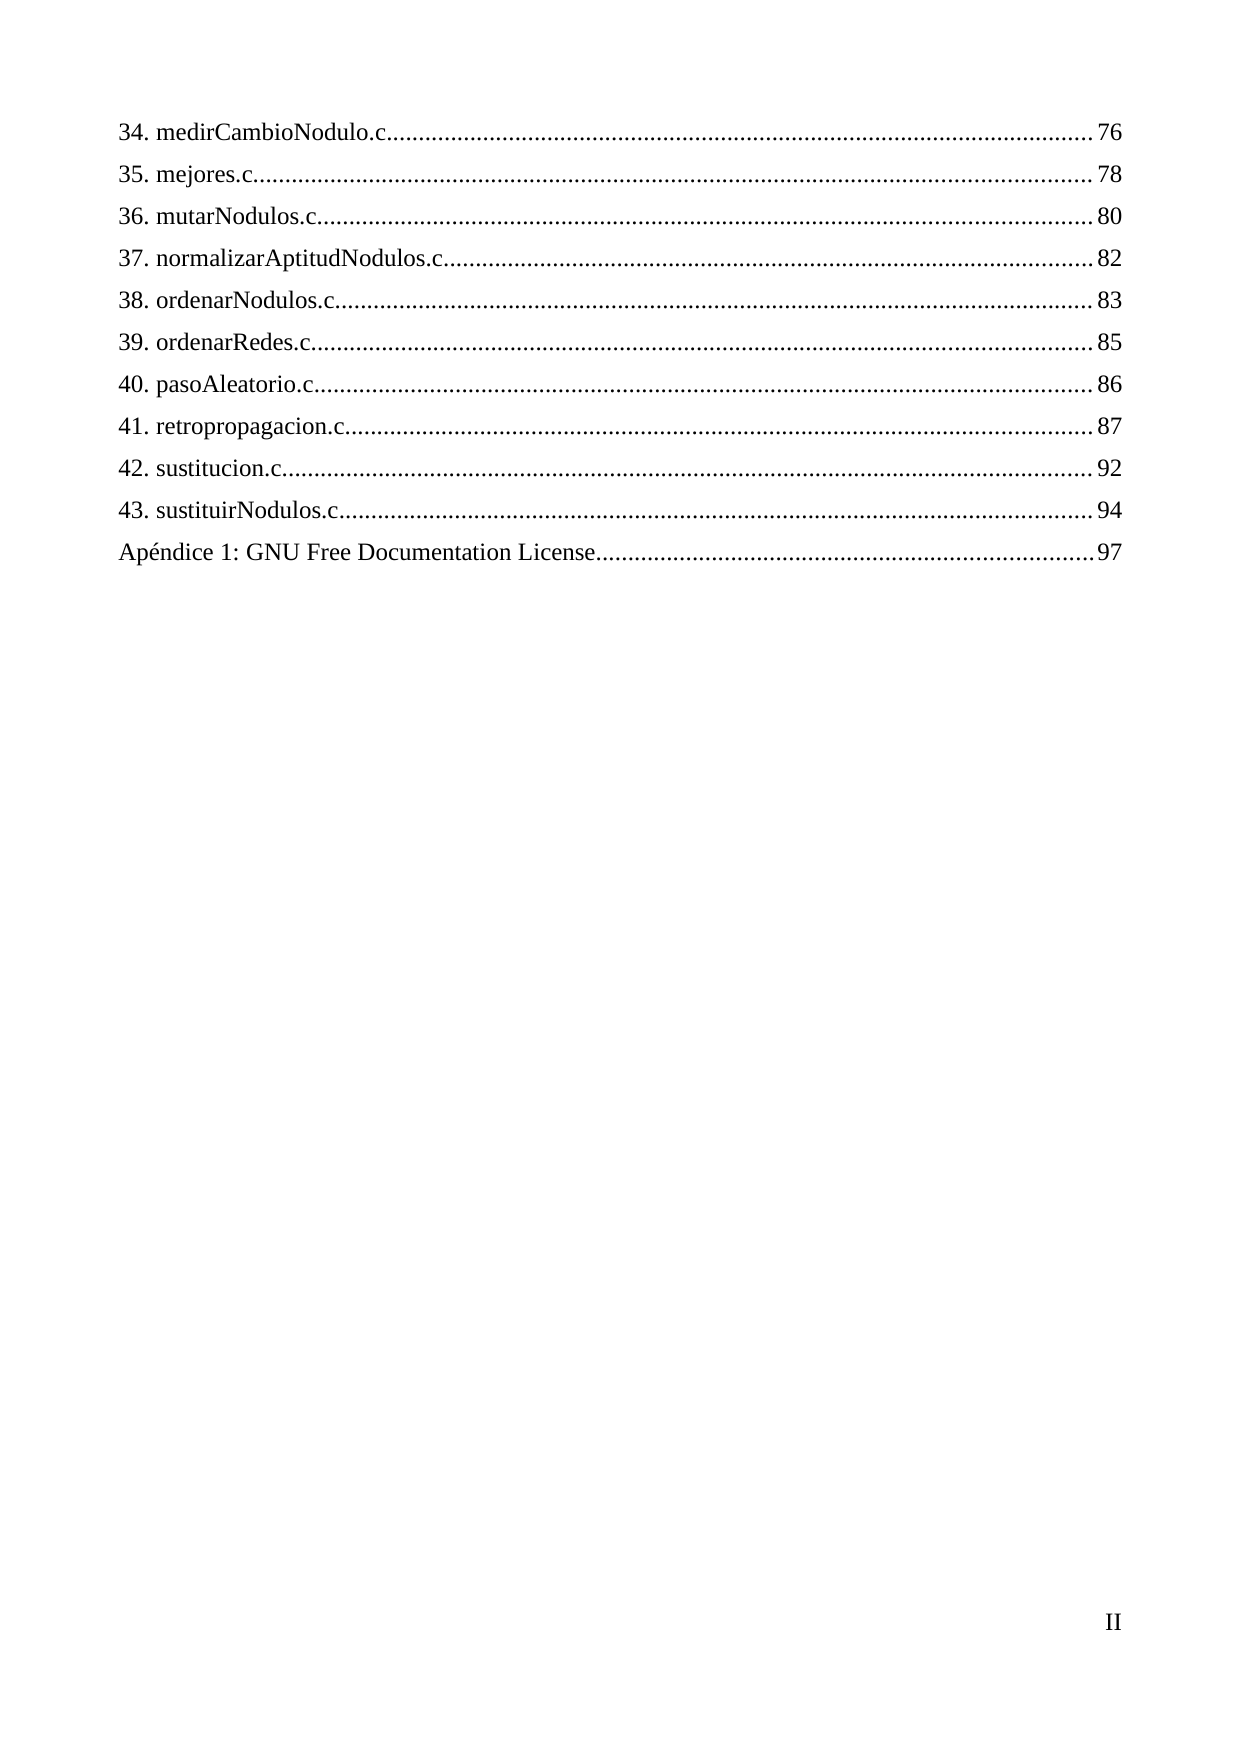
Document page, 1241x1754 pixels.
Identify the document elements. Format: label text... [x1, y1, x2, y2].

text 41. retropropagacion.c 87 [118, 412, 1122, 440]
text 38. ordenarNodulos.c 83 [118, 286, 1122, 314]
text 43. sustituirNodulos.c 94 [118, 496, 1122, 524]
text Apéndice 1: GNU Free Documentation License 97 [118, 538, 1122, 566]
text 40. pasoAleatorio.c 86 [118, 370, 1122, 398]
text 39. ordenarRedes.c 85 [118, 328, 1122, 356]
text 36. mutarNodulos.c 80 [118, 202, 1122, 230]
text 42. sustitucion.c 92 [118, 454, 1122, 482]
text 34. medirCambioNodulo.c 76 [118, 118, 1122, 146]
text 37. normalizarAptitudNodulos.c 82 [118, 244, 1122, 272]
text 35. mejores.c 78 [118, 160, 1122, 188]
